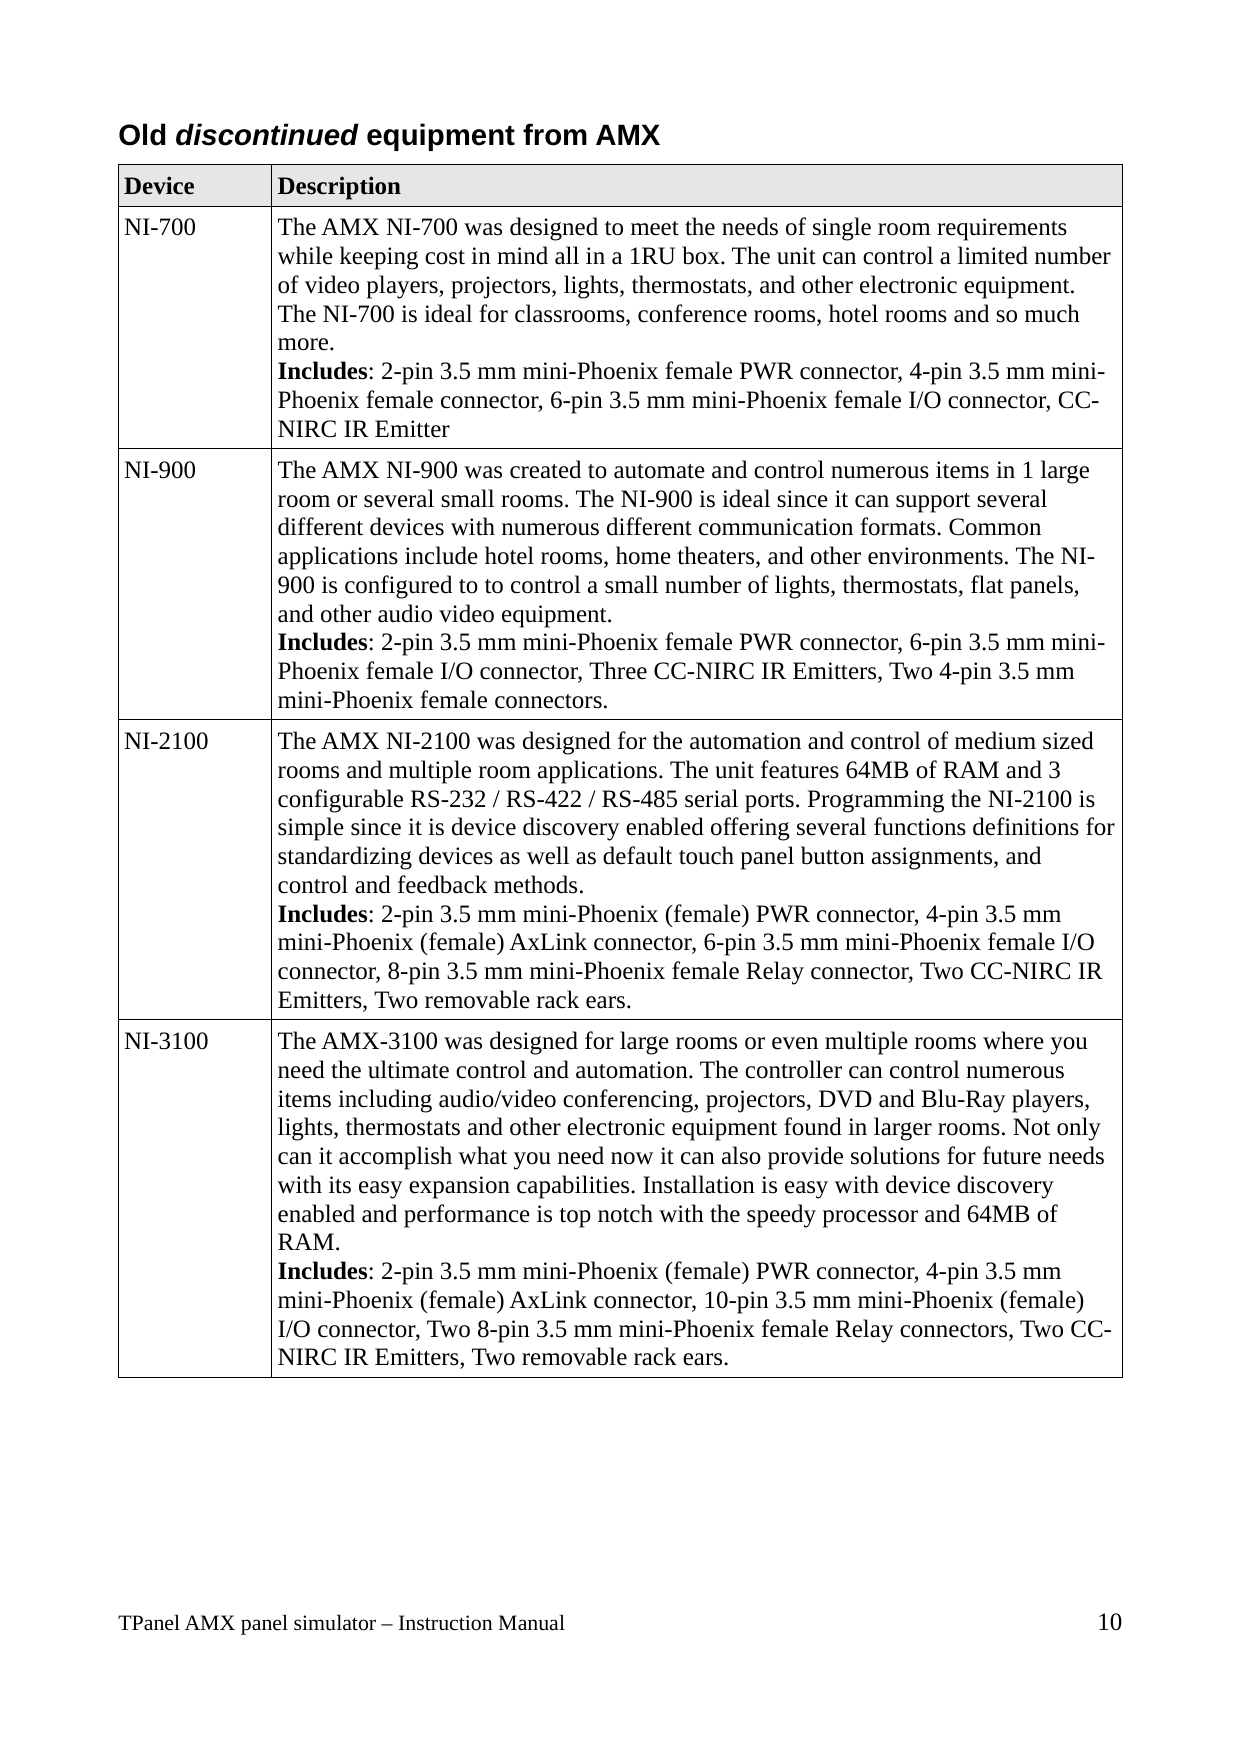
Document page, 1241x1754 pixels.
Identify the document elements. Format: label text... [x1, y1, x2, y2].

table_cell The AMX NI-900 was created to automate and control numerous items in 1 large room or several small rooms. The NI-900 is ideal since it can support several different devices with numerous different communication formats. Common applications include hotel rooms, home theaters, and other environments. The NI-900 is configured to to control a small number of lights, thermostats, flat panels, and other audio video equipment. Includes: 2-pin 3.5 mm mini-Phoenix female PWR connector, 6-pin 3.5 mm mini-Phoenix female I/O connector, Three CC-NIRC IR Emitters, Two 4-pin 3.5 mm mini-Phoenix female connectors. [272, 449, 1122, 719]
table_cell The AMX-3100 was designed for large rooms or even multiple rooms where you need the ultimate control and automation. The controller can control numerous items including audio/video conferencing, projectors, DVD and Blu-Ray players, lights, thermostats and other electronic equipment found in larger rooms. Not only can it accomplish what you need now it can also provide solutions for future needs with its easy expansion capabilities. Installation is easy with device discovery enabled and performance is top notch with the speedy processor and 64MB of RAM. Includes: 2-pin 3.5 mm mini-Phoenix (female) PWR connector, 4-pin 3.5 mm mini-Phoenix (female) AxLink connector, 10-pin 3.5 mm mini-Phoenix (female) I/O connector, Two 8-pin 3.5 mm mini-Phoenix female Relay connectors, Two CC-NIRC IR Emitters, Two removable rack ears. [272, 1020, 1122, 1377]
table_cell NI-700 [119, 207, 271, 448]
table_cell The AMX NI-700 was designed to meet the needs of single room requirements while keeping cost in mind all in a 1RU box. The unit can control a limited number of video players, projectors, lights, thermostats, and other electronic equipment. The NI-700 is ideal for classrooms, conference rooms, hotel rooms and so much more. Includes: 2-pin 3.5 mm mini-Phoenix female PWR connector, 4-pin 3.5 mm mini-Phoenix female connector, 6-pin 3.5 mm mini-Phoenix female I/O connector, CC-NIRC IR Emitter [272, 207, 1122, 448]
table_header Description [272, 165, 1122, 206]
table_cell NI-3100 [119, 1020, 271, 1377]
table_cell NI-2100 [119, 720, 271, 1019]
subtitle Old discontinued equipment from AMX [118, 118, 1122, 152]
table_cell NI-900 [119, 449, 271, 719]
table_cell The AMX NI-2100 was designed for the automation and control of medium sized rooms and multiple room applications. The unit features 64MB of RAM and 3 configurable RS-232 / RS-422 / RS-485 serial ports. Programming the NI-2100 is simple since it is device discovery enabled offering several functions definitions for standardizing devices as well as default touch panel button assignments, and control and feedback methods. Includes: 2-pin 3.5 mm mini-Phoenix (female) PWR connector, 4-pin 3.5 mm mini-Phoenix (female) AxLink connector, 6-pin 3.5 mm mini-Phoenix female I/O connector, 8-pin 3.5 mm mini-Phoenix female Relay connector, Two CC-NIRC IR Emitters, Two removable rack ears. [272, 720, 1122, 1019]
table_header Device [119, 165, 271, 206]
